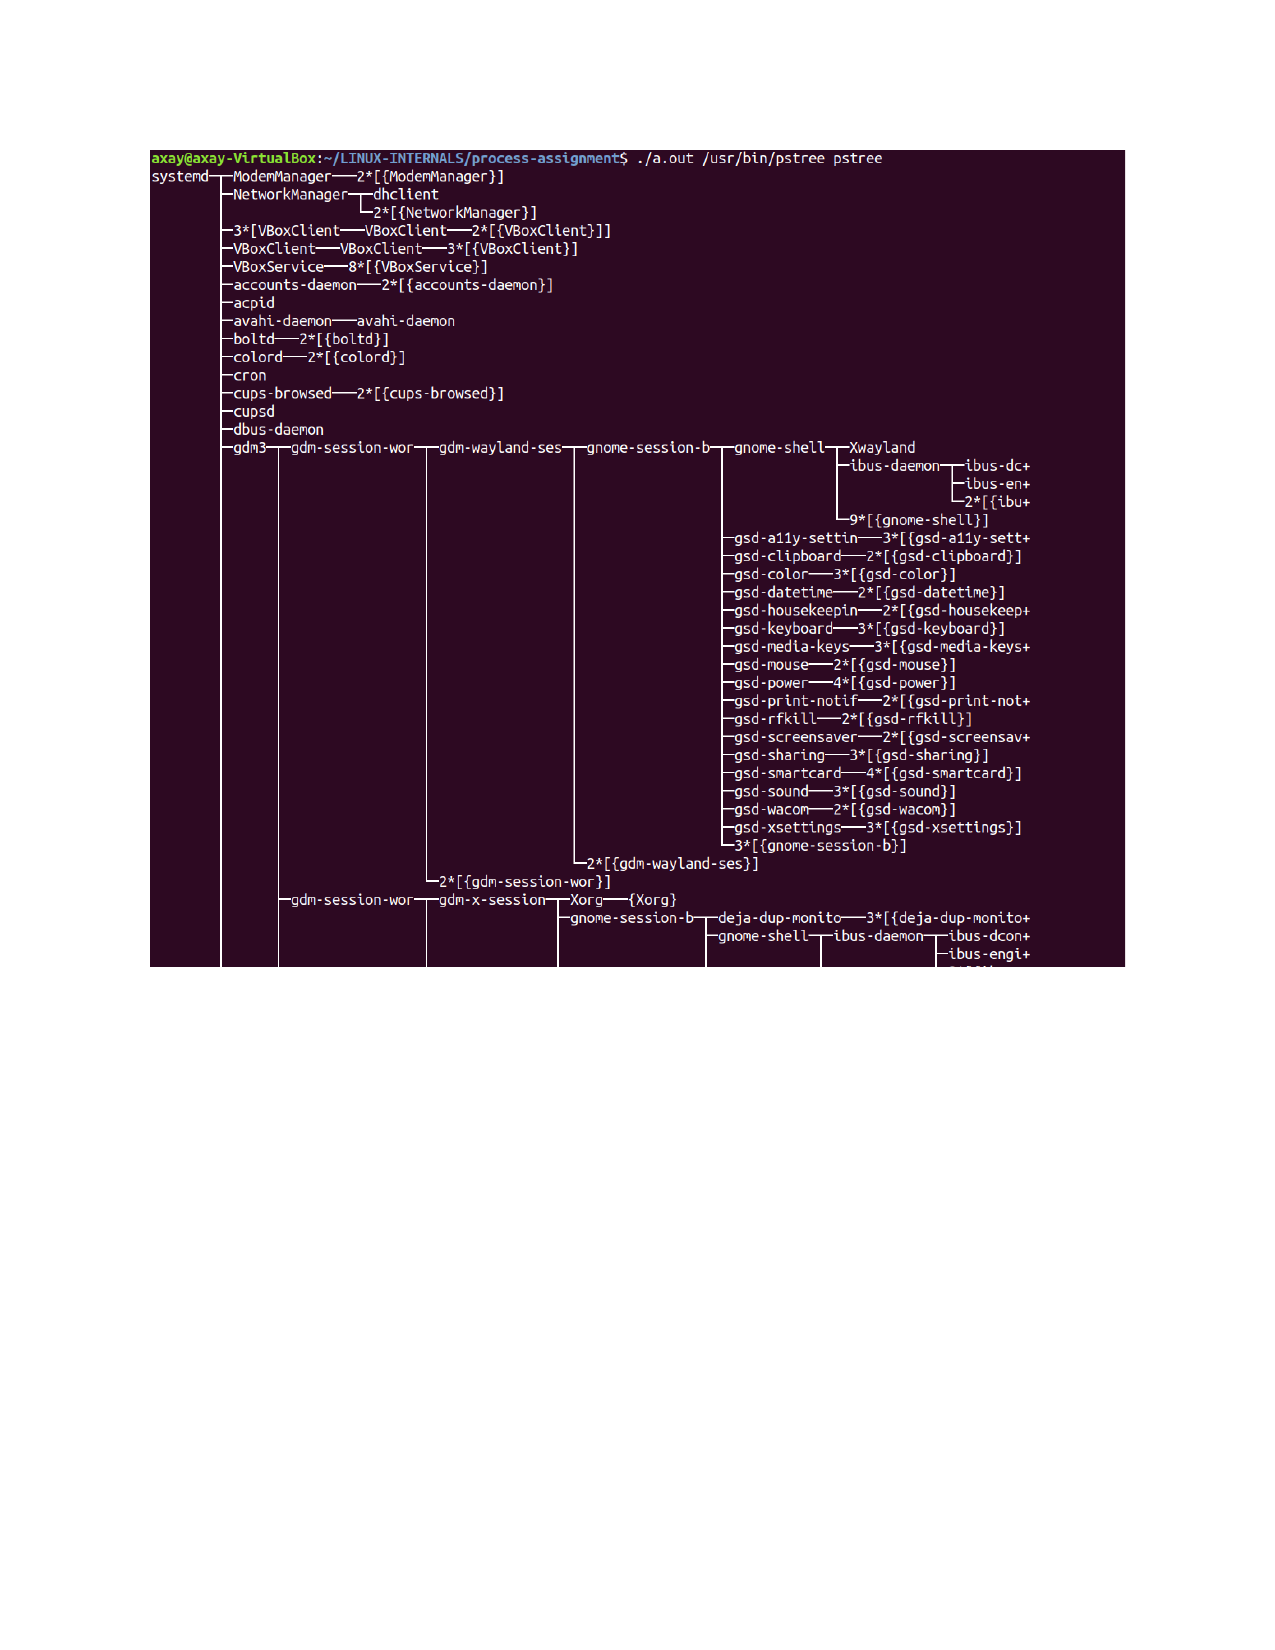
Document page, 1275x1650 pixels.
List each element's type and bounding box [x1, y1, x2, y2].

picture [150, 150, 1125, 967]
